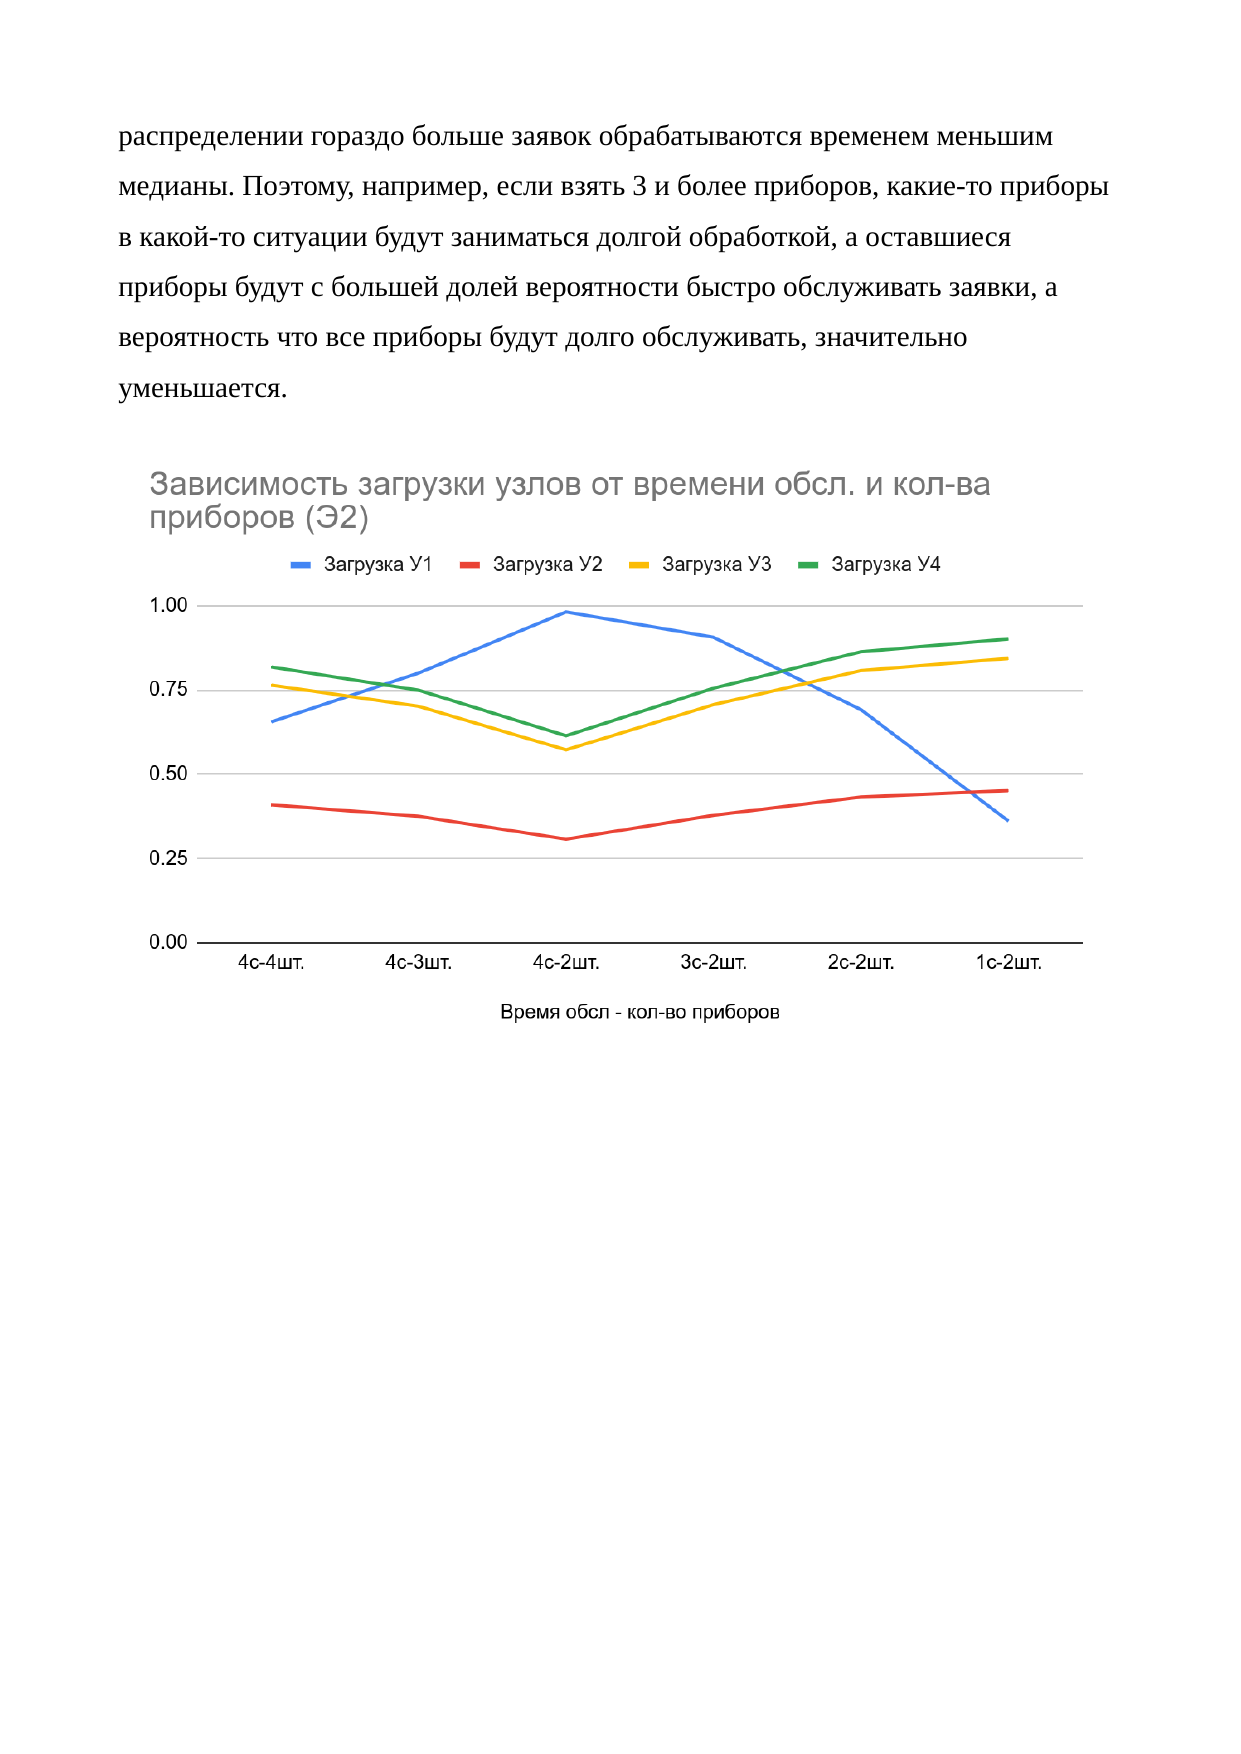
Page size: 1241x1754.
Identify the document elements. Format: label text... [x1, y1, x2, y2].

picture [118, 438, 1113, 1053]
text распределении гораздо больше заявок обрабатываются временем меньшим медианы. Поэтому, например, если взять 3 и более приборов, какие-то приборы в какой-то ситуации будут заниматься долгой обработкой, а оставшиеся приборы будут с большей долей вероятности быстро обслуживать заявки, а вероятность что все приборы будут долго обслуживать, значительно уменьшается. [118, 118, 1122, 403]
